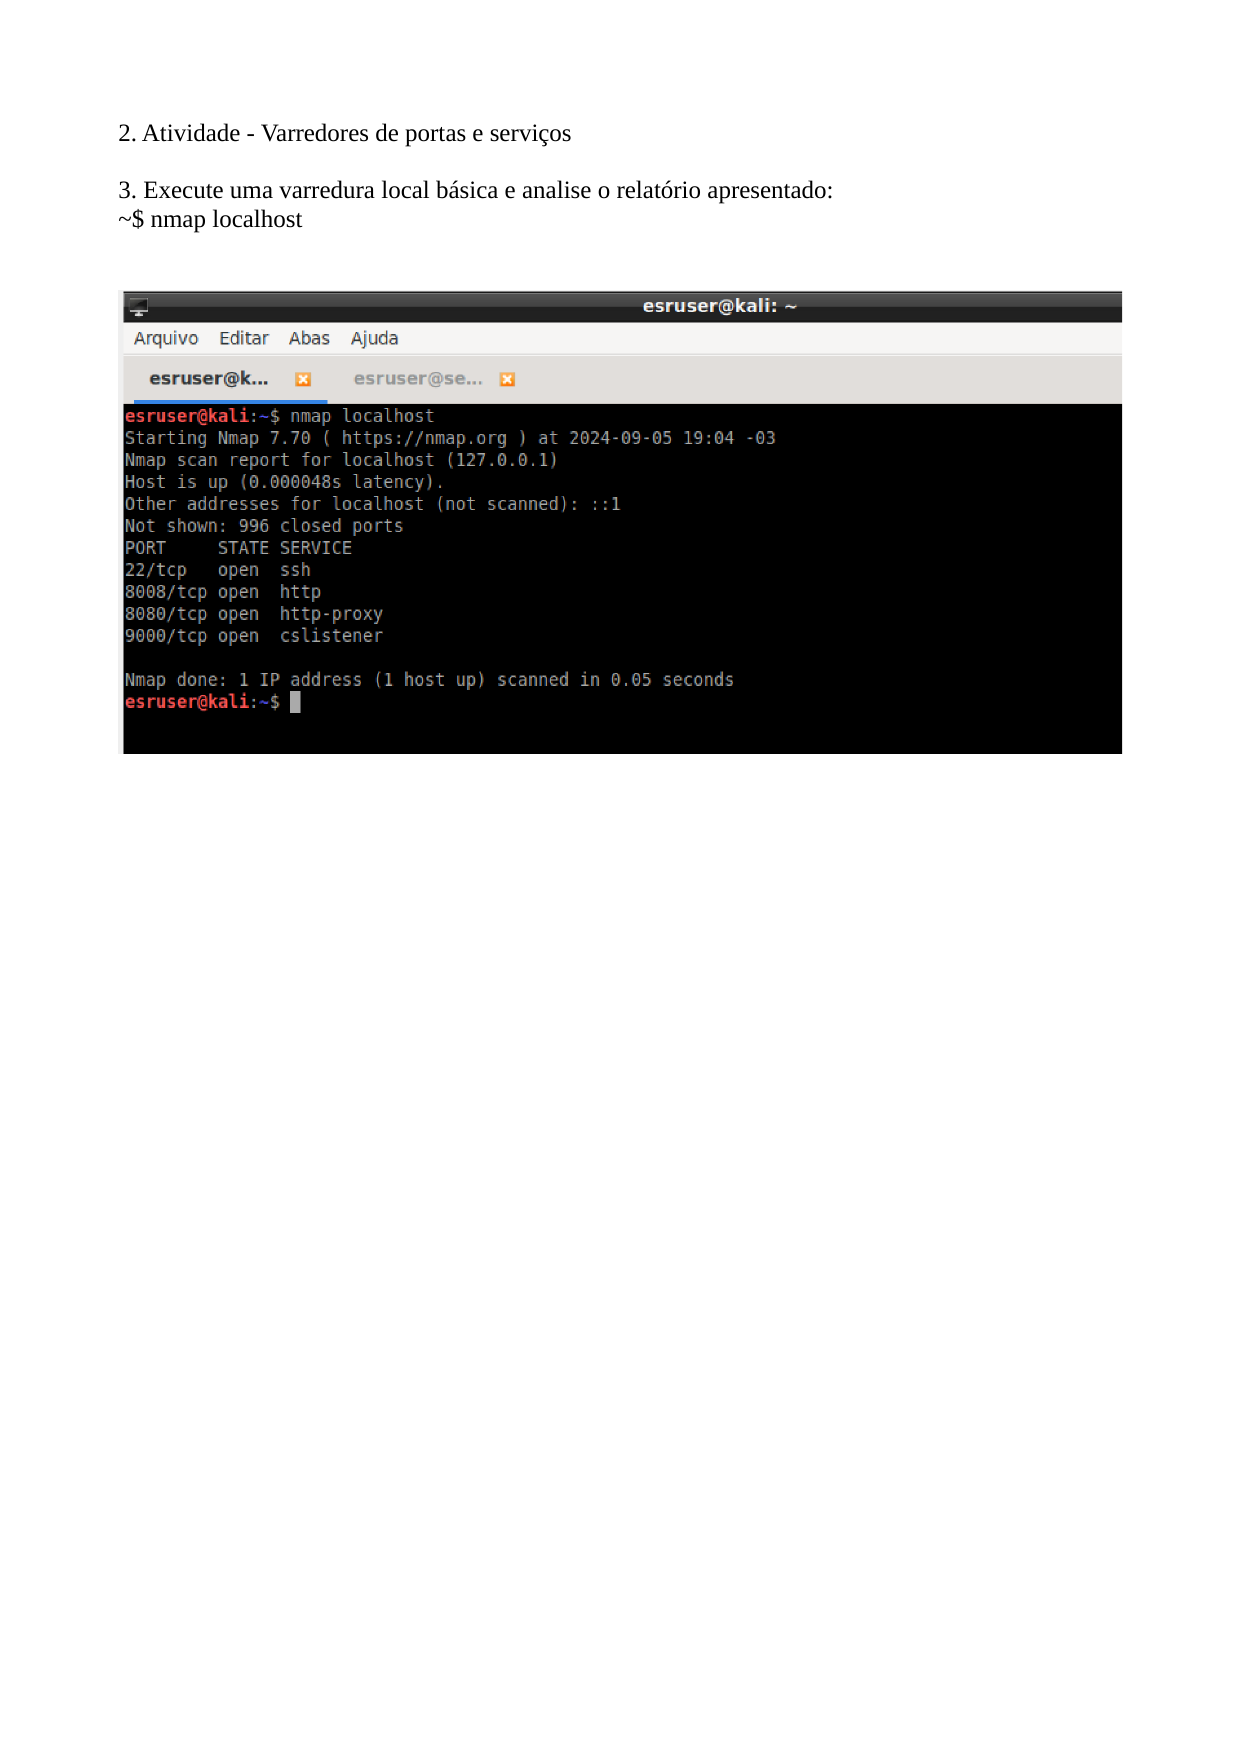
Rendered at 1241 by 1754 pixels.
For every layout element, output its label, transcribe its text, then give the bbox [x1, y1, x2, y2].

picture [118, 290, 1123, 754]
text ~$ nmap localhost [118, 204, 1122, 233]
text 3. Execute uma varredura local básica e analise o relatório apresentado: [118, 176, 1122, 204]
text 2. Atividade - Varredores de portas e serviços [118, 118, 1122, 147]
